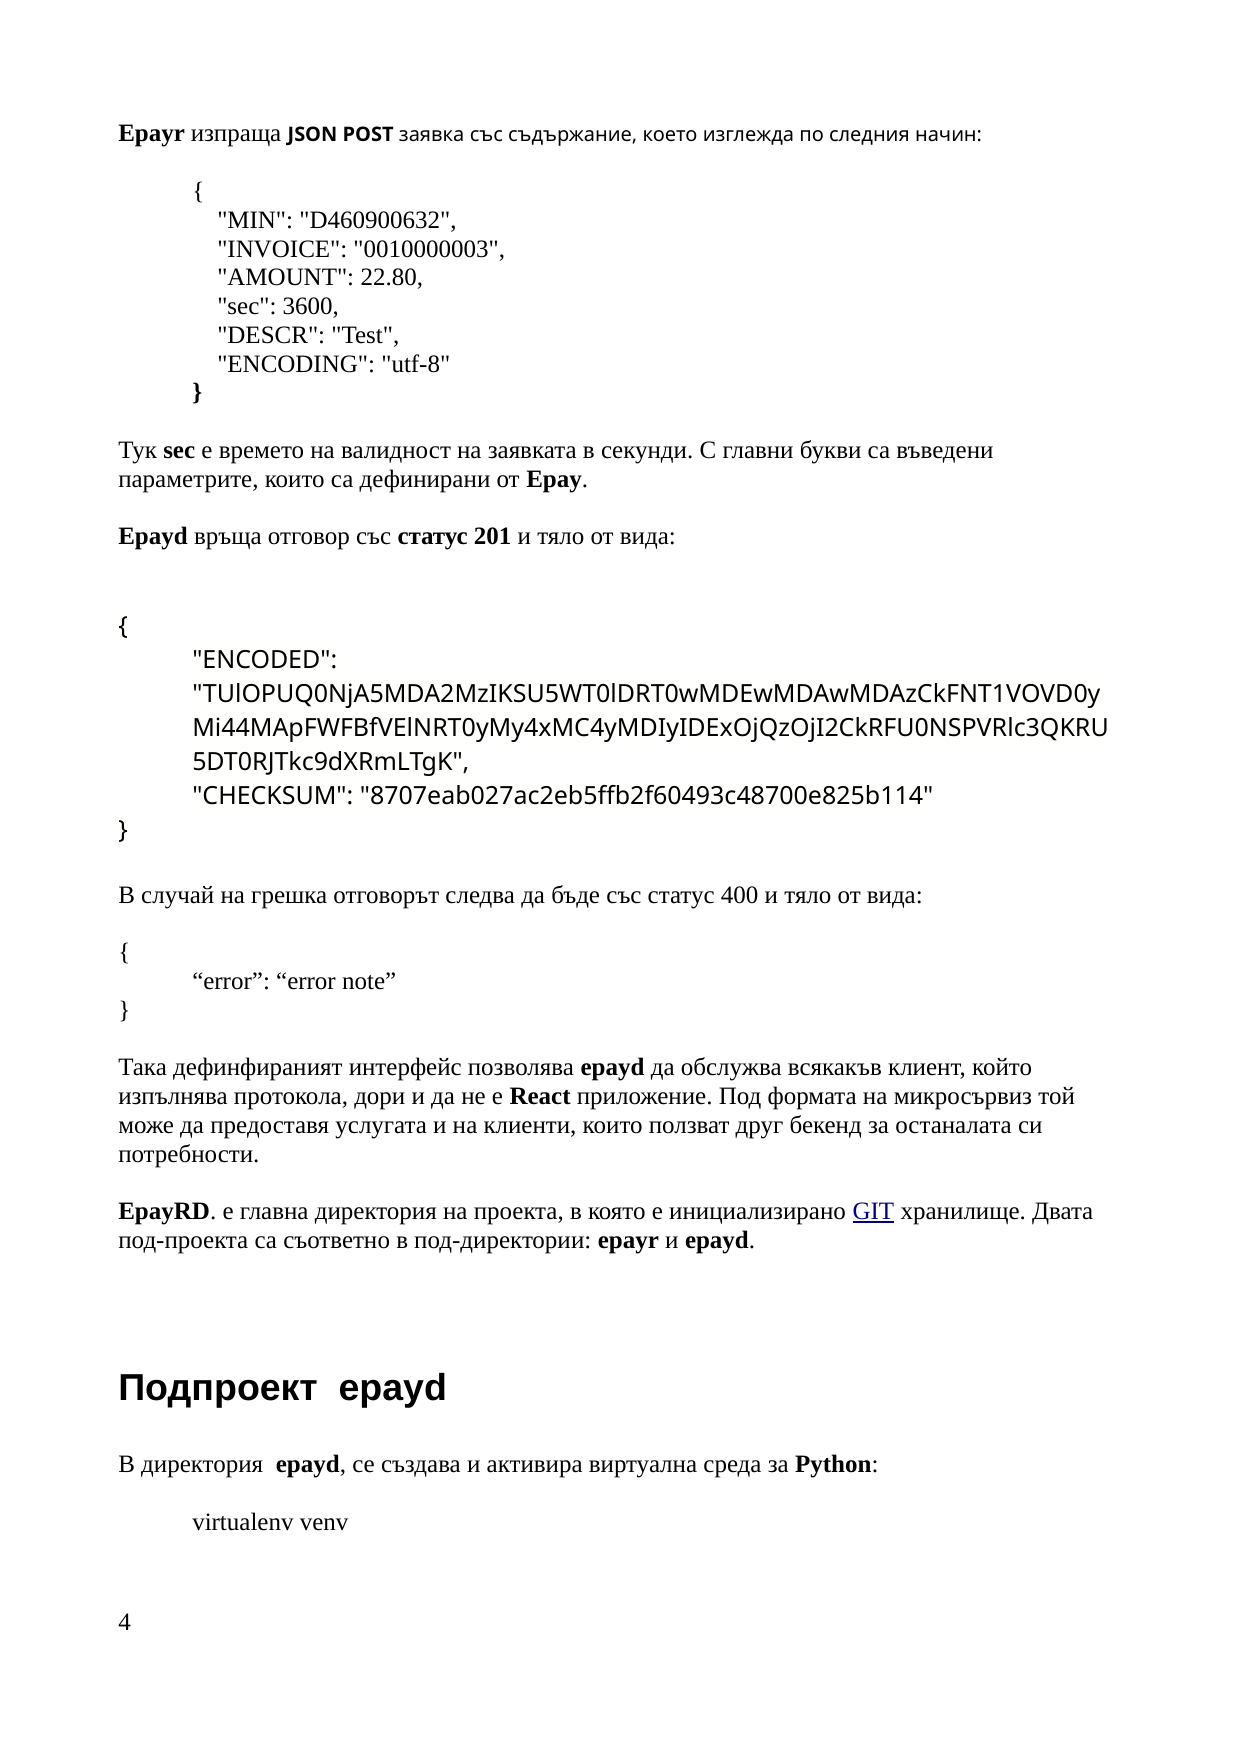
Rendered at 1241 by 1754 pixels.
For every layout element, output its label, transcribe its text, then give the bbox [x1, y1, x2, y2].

text Тук sec е времето на валидност на заявката в секунди. С главни букви са въведени параметрите, които са дефинирани от Epay. [118, 435, 1122, 492]
text “error”: “error note” [118, 966, 1122, 995]
text "DESCR": "Test", [192, 320, 1122, 349]
text "CHECKSUM": "8707eab027ac2eb5ffb2f60493c48700e825b114" [192, 778, 1122, 812]
text } [118, 995, 1122, 1024]
text "AMOUNT": 22.80, [192, 262, 1122, 291]
text В случай на грешка отговорът следва да бъде със статус 400 и тяло от вида: [118, 880, 1122, 909]
text "INVOICE": "0010000003", [192, 234, 1122, 262]
text "ENCODING": "utf-8" [192, 349, 1122, 377]
text { [192, 176, 1122, 205]
text "sec": 3600, [192, 291, 1122, 320]
text "ENCODED": "TUlOPUQ0NjA5MDA2MzIKSU5WT0lDRT0wMDEwMDAwMDAzCkFNT1VOVD0yMi44MApFWFBfVElNRT0yMy4xMC4yMDIyIDExOjQzOjI2CkRFU0NSPVRlc3QKRU5DT0RJTkc9dXRmLTgK", [192, 641, 1122, 778]
text Epayd връща отговор със статус 201 и тяло от вида: [118, 521, 1122, 550]
text { [118, 937, 1122, 966]
text "MIN": "D460900632", [192, 205, 1122, 234]
text } [192, 377, 1122, 406]
text virtualenv venv [118, 1507, 1122, 1536]
subtitle Подпроект epayd [118, 1365, 1122, 1408]
text } [118, 812, 1122, 846]
text В директория epayd, се създава и активира виртуална среда за Python: [118, 1449, 1122, 1478]
text Epayr изпраща JSON POST заявка със съдържание, което изглежда по следния начин: [118, 118, 1122, 147]
text { [118, 607, 1122, 641]
text Така дефинфираният интерфейс позволява epayd да обслужва всякакъв клиент, който изпълнява протокола, дори и да не е React приложение. Под формата на микросървиз той може да предоставя услугата и на клиенти, които ползват друг бекенд за останалата си потребности. [118, 1052, 1122, 1167]
text EpayRD. е главна директория на проекта, в която е инициализирано GIT хранилище. Двата под-проекта са съответно в под-директории: epayr и epayd. [118, 1196, 1122, 1254]
